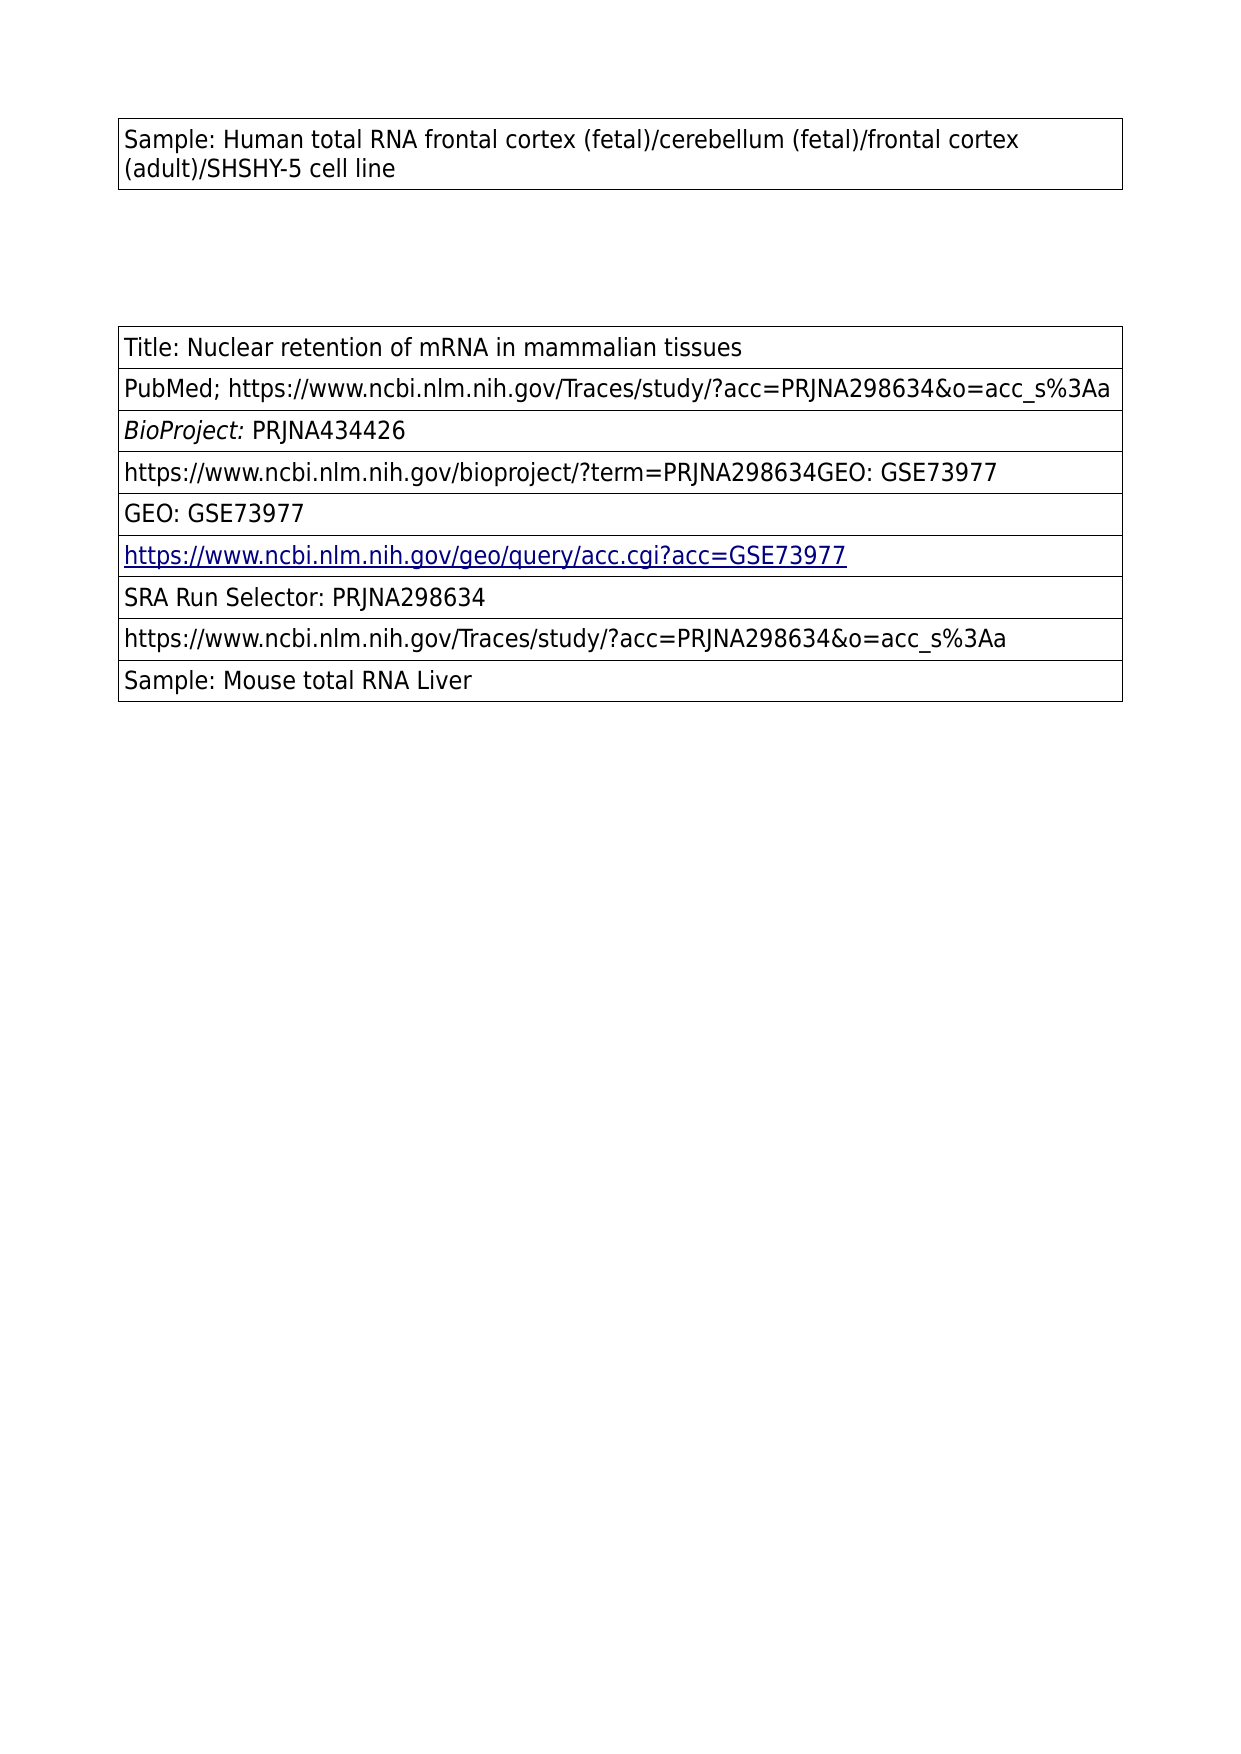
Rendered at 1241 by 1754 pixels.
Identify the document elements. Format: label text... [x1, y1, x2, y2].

table_cell Sample: Human total RNA frontal cortex (fetal)/cerebellum (fetal)/frontal cortex (adult)/SHSHY-5 cell line [119, 119, 1122, 189]
table_cell SRA Run Selector: PRJNA298634 [119, 577, 1122, 618]
table_header Title: Nuclear retention of mRNA in mammalian tissues [119, 327, 1122, 368]
table_cell https://www.ncbi.nlm.nih.gov/geo/query/acc.cgi?acc=GSE73977 [119, 536, 1122, 576]
table_cell https://www.ncbi.nlm.nih.gov/bioproject/?term=PRJNA298634GEO: GSE73977 [119, 452, 1122, 493]
table_cell PubMed; https://www.ncbi.nlm.nih.gov/Traces/study/?acc=PRJNA298634&o=acc_s%3Aa [119, 369, 1122, 409]
table_cell GEO: GSE73977 [119, 494, 1122, 534]
table_cell Sample: Mouse total RNA Liver [119, 661, 1122, 701]
table_cell https://www.ncbi.nlm.nih.gov/Traces/study/?acc=PRJNA298634&o=acc_s%3Aa [119, 619, 1122, 659]
table_cell BioProject: PRJNA434426 [119, 411, 1122, 451]
